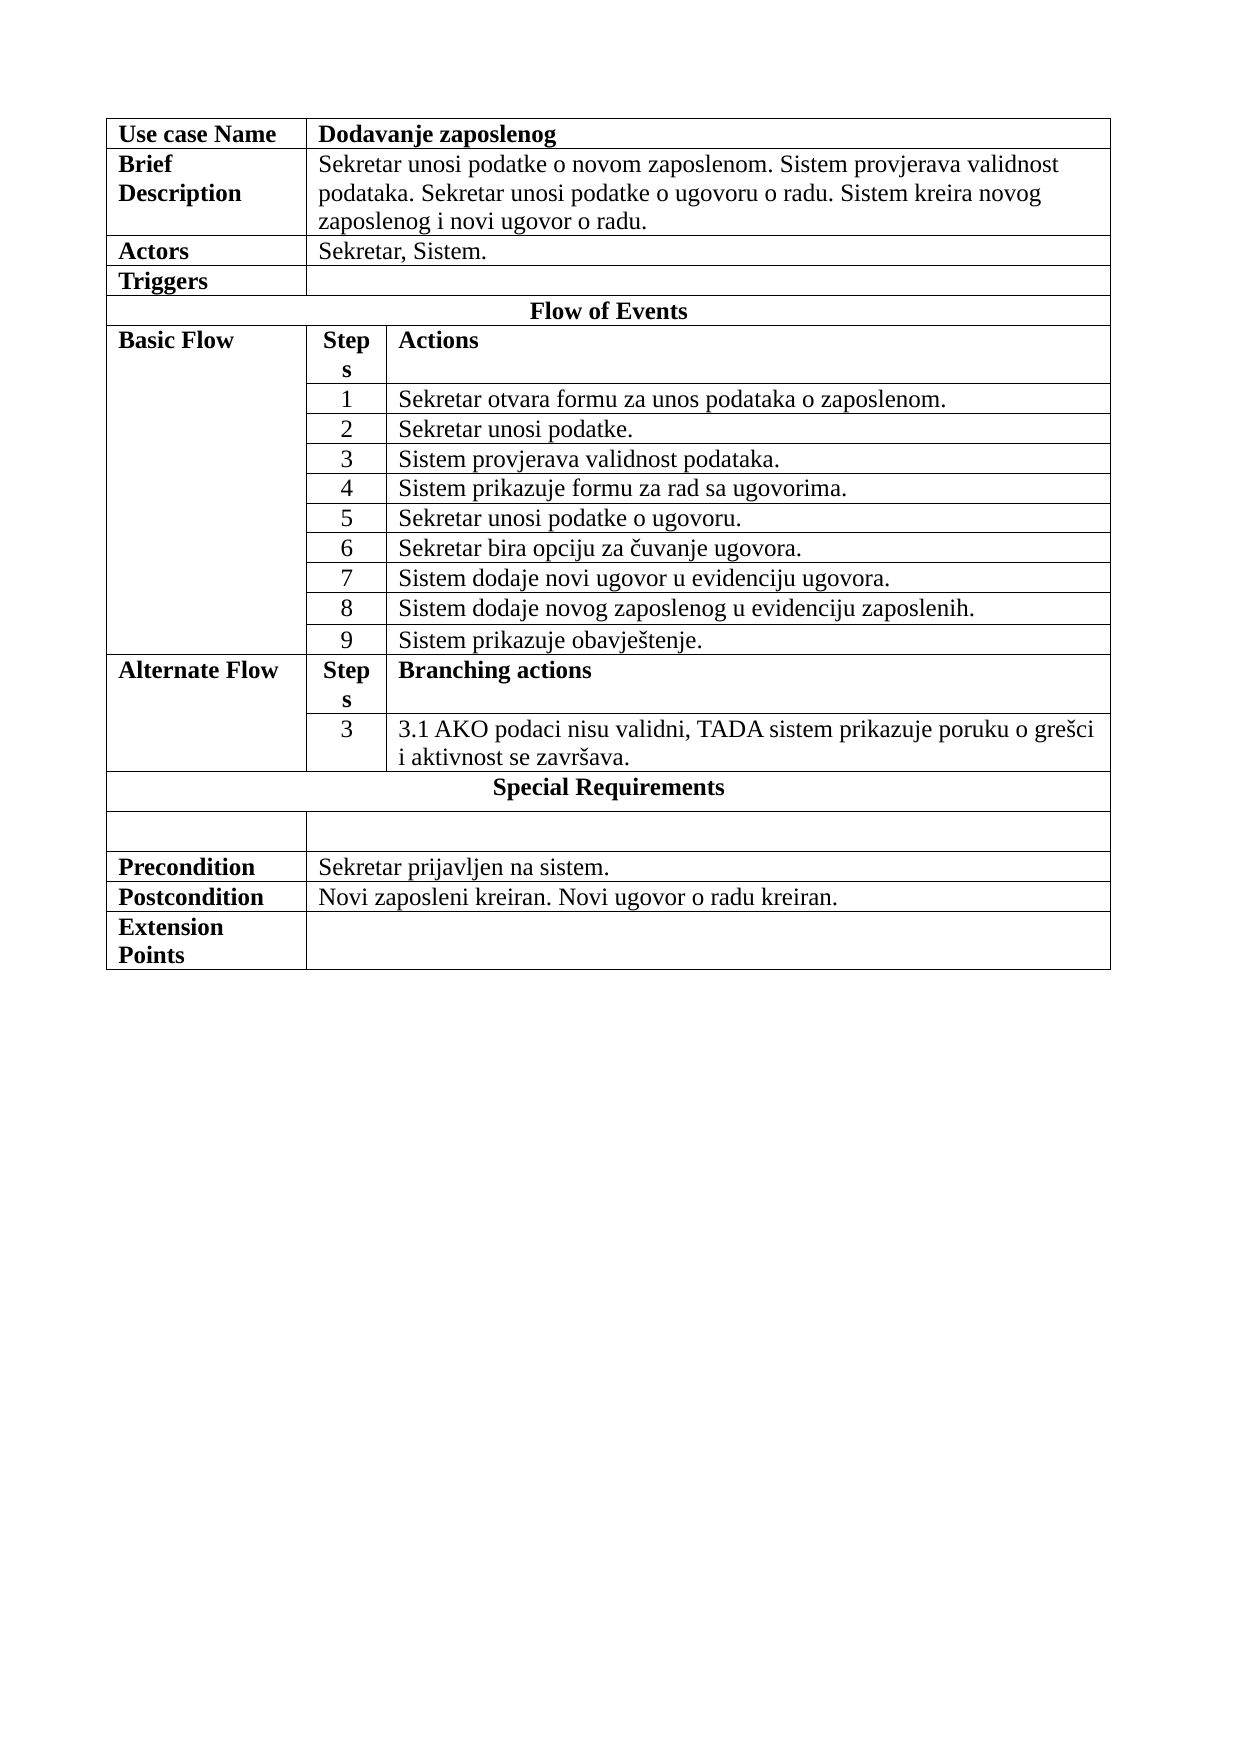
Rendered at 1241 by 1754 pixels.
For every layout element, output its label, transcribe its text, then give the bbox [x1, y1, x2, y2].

table_cell 2 [307, 414, 386, 443]
table_cell [307, 812, 1110, 851]
table_cell Actions [387, 326, 1110, 383]
table_cell Extension Points [107, 912, 306, 969]
table_cell Basic Flow [107, 326, 306, 654]
table_cell 9 [307, 625, 386, 654]
table_cell 3 [307, 444, 386, 472]
table_cell Special Requirements [107, 772, 1110, 811]
table_header Use case Name [107, 119, 306, 148]
table_cell Sekretar bira opciju za čuvanje ugovora. [387, 533, 1110, 562]
table_cell 5 [307, 504, 386, 532]
table_header Dodavanje zaposlenog [307, 119, 1110, 148]
table_cell Steps [307, 326, 386, 383]
table_cell [107, 812, 306, 851]
table_cell Sekretar otvara formu za unos podataka o zaposlenom. [387, 384, 1110, 413]
table_cell Sistem dodaje novog zaposlenog u evidenciju zaposlenih. [387, 593, 1110, 624]
table_cell 6 [307, 533, 386, 562]
table_cell Sistem prikazuje obavještenje. [387, 625, 1110, 654]
table_cell Triggers [107, 266, 306, 295]
table_cell Sistem dodaje novi ugovor u evidenciju ugovora. [387, 563, 1110, 592]
table_cell [307, 266, 1110, 295]
table_cell Novi zaposleni kreiran. Novi ugovor o radu kreiran. [307, 882, 1110, 911]
table_cell Sekretar prijavljen na sistem. [307, 852, 1110, 881]
table_cell 8 [307, 593, 386, 624]
table_cell [307, 912, 1110, 969]
table_cell Branching actions [387, 655, 1110, 713]
table_cell Sekretar unosi podatke o novom zaposlenom. Sistem provjerava validnost podataka. Sekretar unosi podatke o ugovoru o radu. Sistem kreira novog zaposlenog i novi ugovor o radu. [307, 149, 1110, 235]
table_cell Sistem prikazuje formu za rad sa ugovorima. [387, 474, 1110, 502]
table_cell Sistem provjerava validnost podataka. [387, 444, 1110, 472]
table_cell Steps [307, 655, 386, 713]
table_cell 3 [307, 714, 386, 771]
table_cell 1 [307, 384, 386, 413]
table_cell 4 [307, 474, 386, 502]
table_cell Postcondition [107, 882, 306, 911]
table_cell Actors [107, 236, 306, 265]
table_cell Alternate Flow [107, 655, 306, 771]
table_cell 7 [307, 563, 386, 592]
table_cell Sekretar, Sistem. [307, 236, 1110, 265]
table_cell Brief Description [107, 149, 306, 235]
table_cell Sekretar unosi podatke. [387, 414, 1110, 443]
table_cell Sekretar unosi podatke o ugovoru. [387, 504, 1110, 532]
table_cell Precondition [107, 852, 306, 881]
table_cell 3.1 AKO podaci nisu validni, TADA sistem prikazuje poruku o grešci i aktivnost se završava. [387, 714, 1110, 771]
table_cell Flow of Events [107, 296, 1110, 324]
